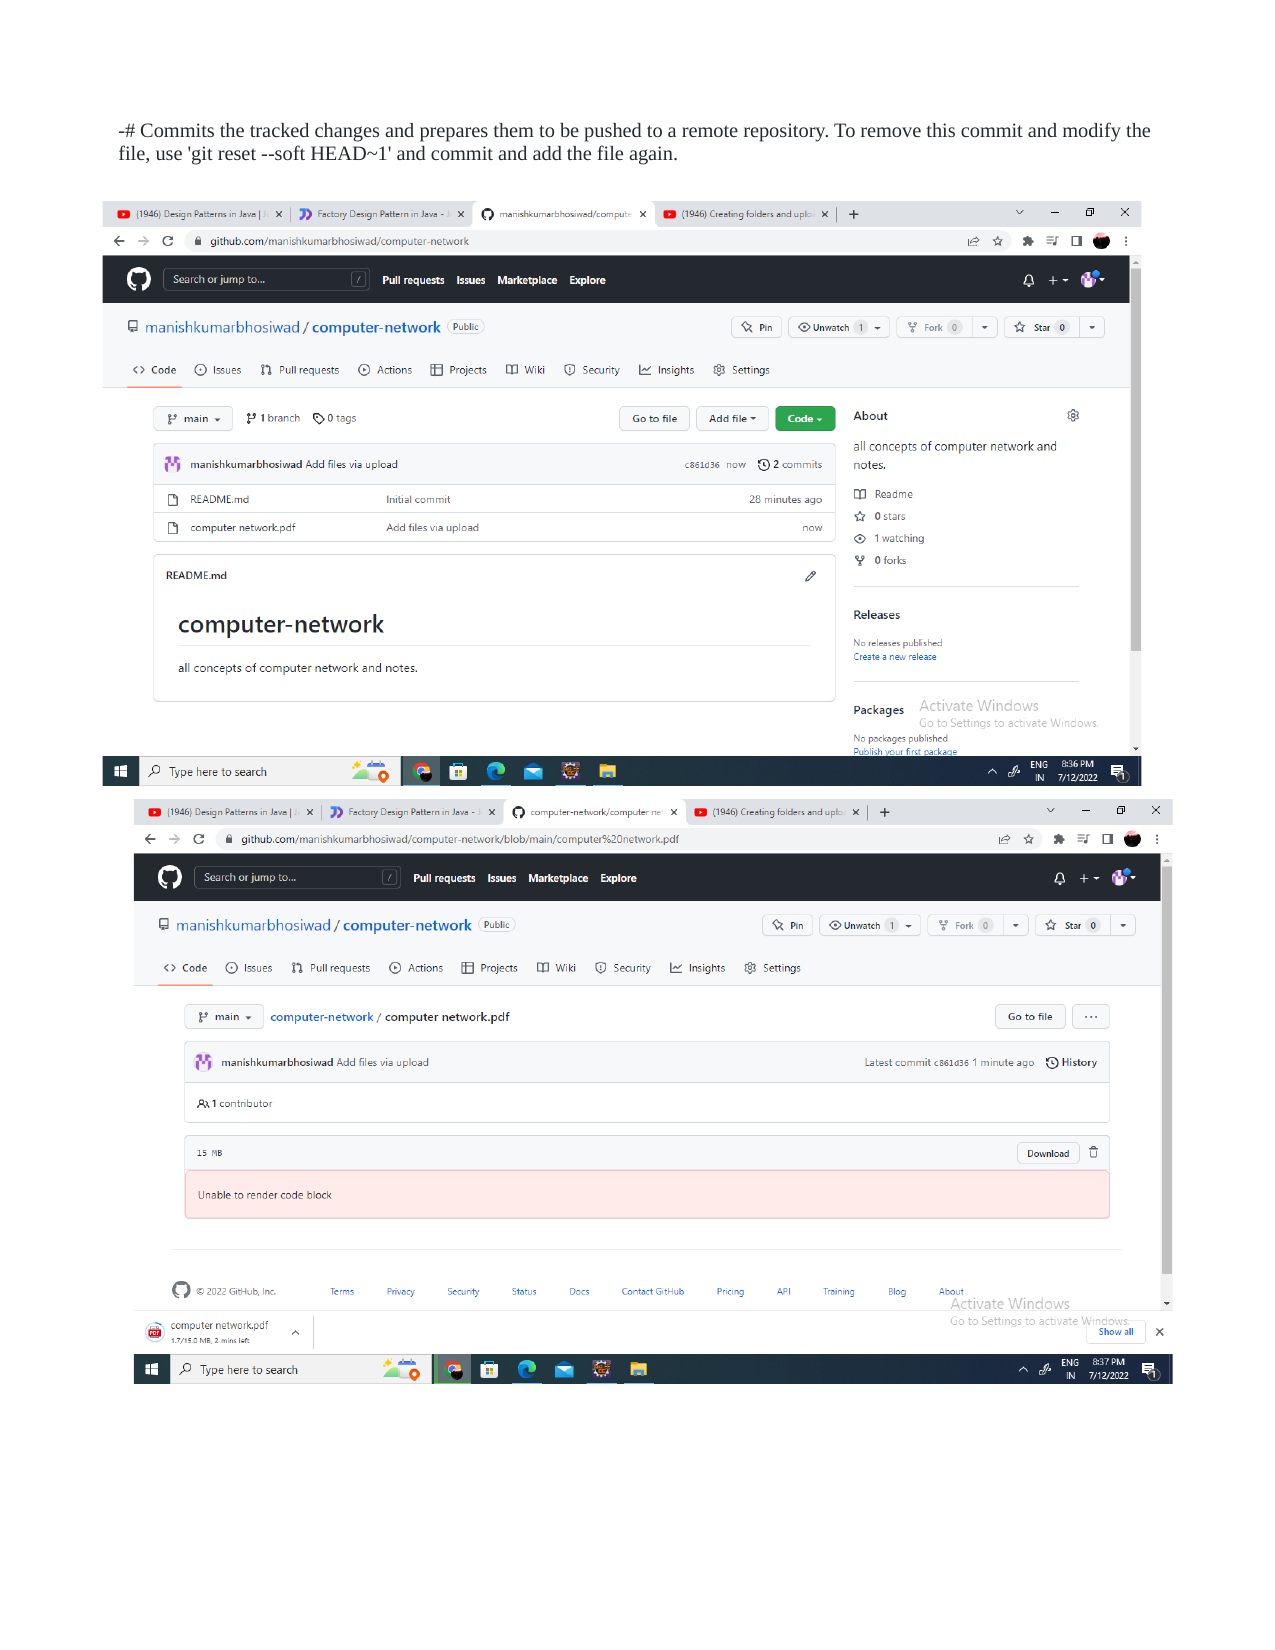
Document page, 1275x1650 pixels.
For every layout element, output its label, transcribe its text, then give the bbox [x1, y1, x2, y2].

picture [133, 799, 1173, 1384]
picture [102, 201, 1142, 786]
text -# Commits the tracked changes and prepares them to be pushed to a remote repository. To remove this commit and modify the file, use 'git reset --soft HEAD~1' and commit and add the file again. [118, 118, 1157, 165]
